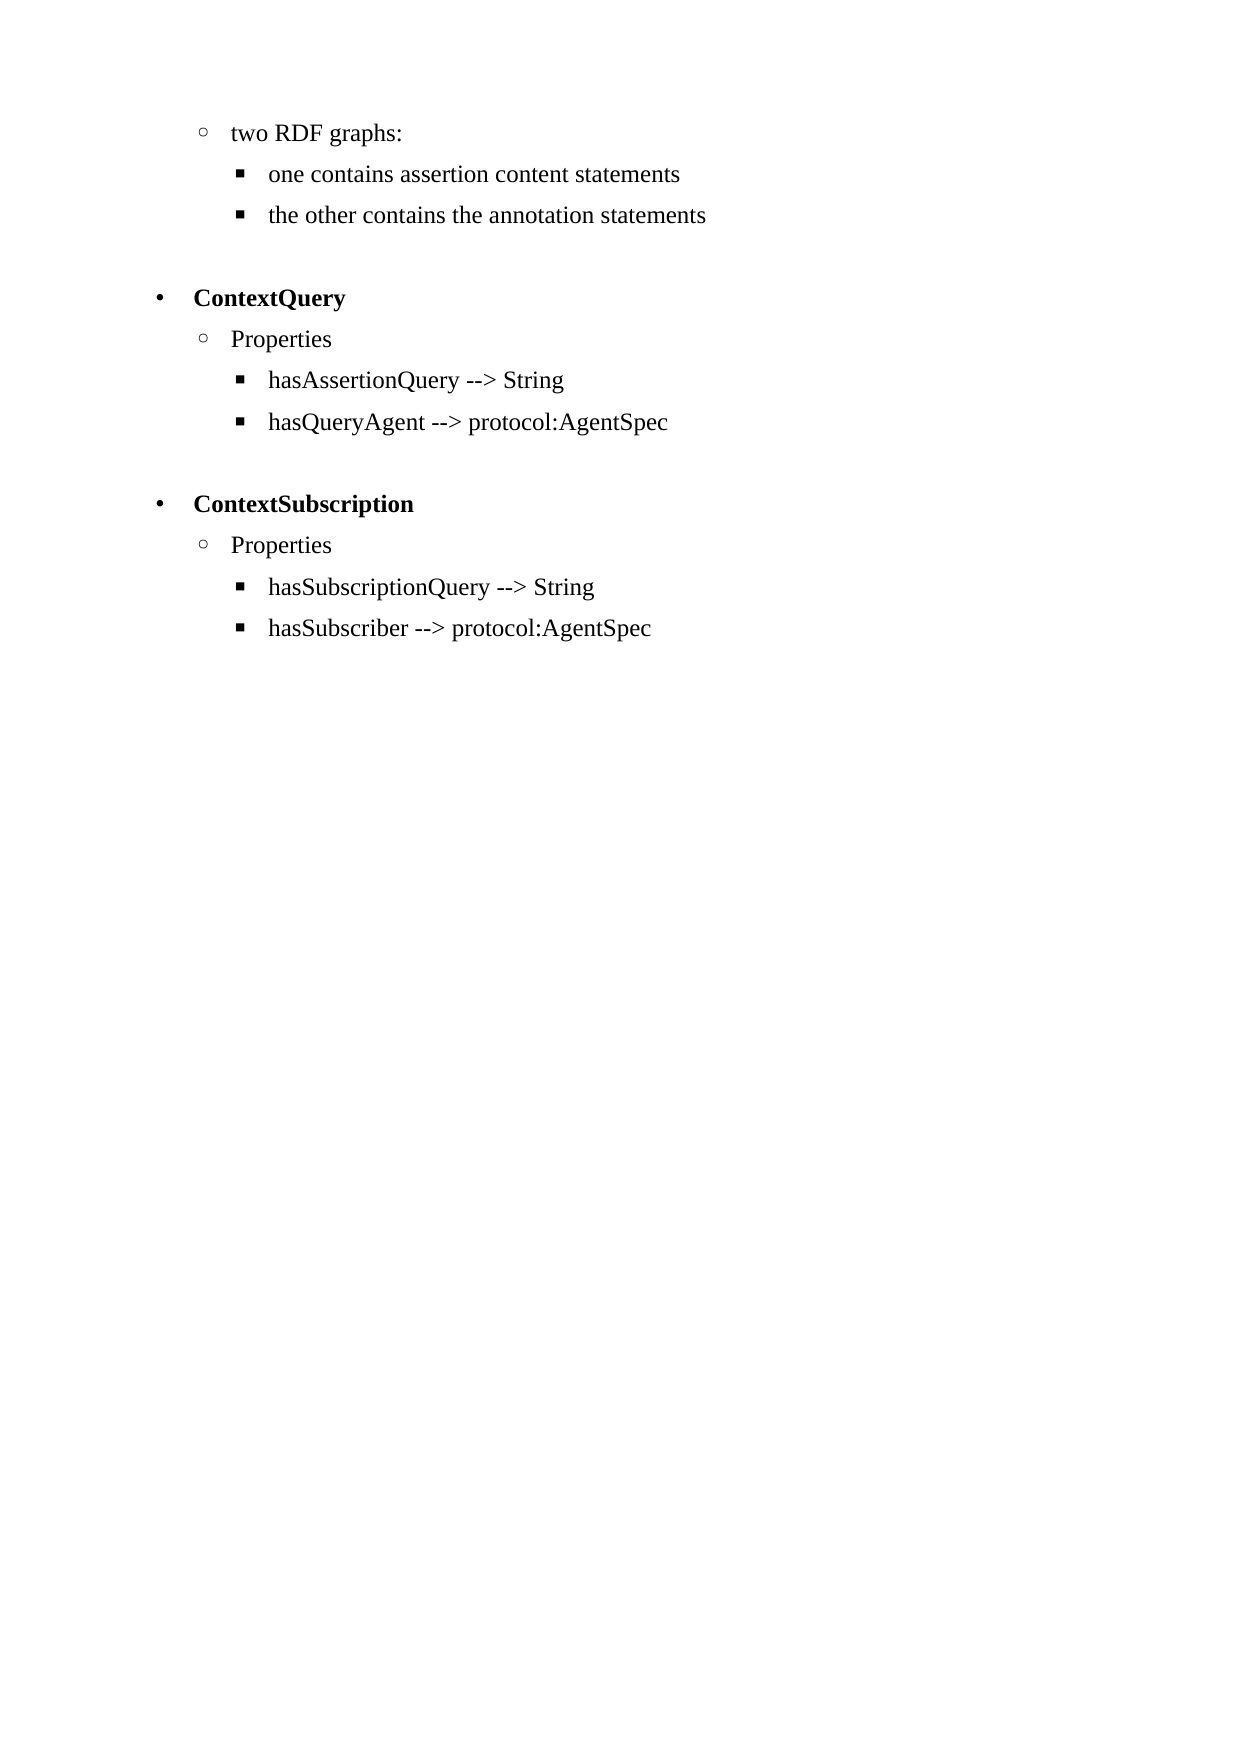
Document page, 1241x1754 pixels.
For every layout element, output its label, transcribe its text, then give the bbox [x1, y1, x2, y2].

list hasSubscriptionQuery --> String [231, 572, 1122, 601]
list Properties [193, 531, 1122, 559]
list Properties [193, 324, 1122, 353]
list hasSubscriber --> protocol:AgentSpec [231, 613, 1122, 642]
list two RDF graphs: [193, 118, 1122, 147]
list one contains assertion content statements [231, 159, 1122, 188]
list the other contains the annotation statements [231, 201, 1122, 229]
list ContextQuery [156, 283, 1122, 312]
list ContextSubscription [156, 489, 1122, 518]
list hasAssertionQuery --> String [231, 366, 1122, 394]
list hasQueryAgent --> protocol:AgentSpec [231, 407, 1122, 436]
